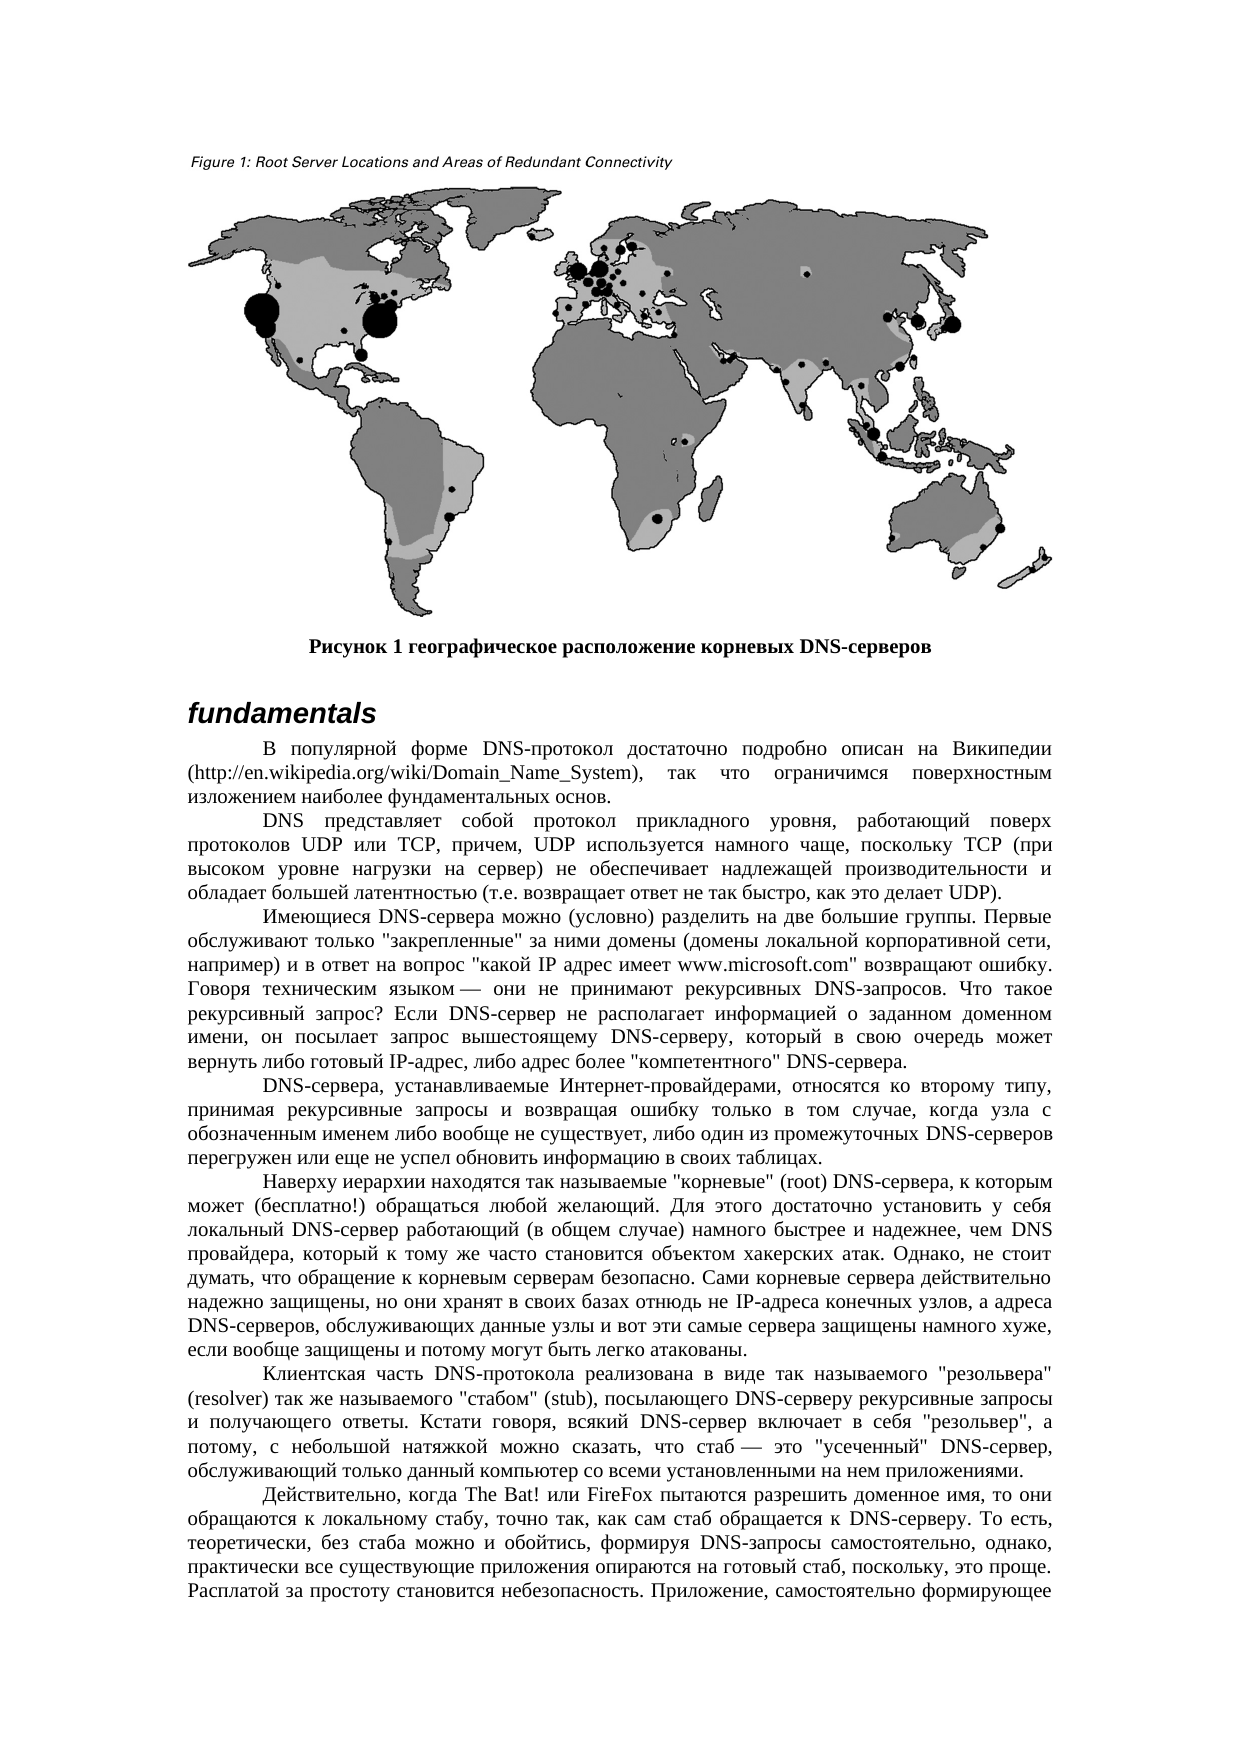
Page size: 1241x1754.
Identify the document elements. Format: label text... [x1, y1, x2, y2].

text Наверху иерархии находятся так называемые "корневые" (root) DNS-сервера, к которым может (бесплатно!) обращаться любой желающий. Для этого достаточно установить у себя локальный DNS-сервер работающий (в общем случае) намного быстрее и надежнее, чем DNS провайдера, который к тому же часто становится объектом хакерских атак. Однако, не стоит думать, что обращение к корневым серверам безопасно. Сами корневые сервера действительно надежно защищены, но они хранят в своих базах отнюдь не IP-адреса конечных узлов, а адреса DNS-серверов, обслуживающих данные узлы и вот эти самые сервера защищены намного хуже, если вообще защищены и потому могут быть легко атакованы. [187, 1169, 1053, 1361]
text Рисунок 1 географическое расположение корневых DNS-серверов [187, 634, 1053, 658]
text Клиентская часть DNS-протокола реализована в виде так называемого "резольвера" (resolver) так же называемого "стабом" (stub), посылающего DNS-серверу рекурсивные запросы и получающего ответы. Кстати говоря, всякий DNS-сервер включает в себя "резольвер", а потому, с небольшой натяжкой можно сказать, что стаб — это "усеченный" DNS-сервер, обслуживающий только данный компьютер со всеми установленными на нем приложениями. [187, 1361, 1053, 1482]
text В популярной форме DNS-протокол достаточно подробно описан на Википедии (http://en.wikipedia.org/wiki/Domain_Name_System), так что ограничимся поверхностным изложением наиболее фундаментальных основ. [187, 736, 1053, 808]
picture [187, 150, 1053, 622]
text Действительно, когда The Bat! или FireFox пытаются разрешить доменное имя, то они обращаются к локальному стабу, точно так, как сам стаб обращается к DNS-серверу. То есть, теоретически, без стаба можно и обойтись, формируя DNS-запросы самостоятельно, однако, практически все существующие приложения опираются на готовый стаб, поскольку, это проще. Расплатой за простоту становится небезопасность. Приложение, самостоятельно формирующее [187, 1482, 1053, 1602]
text Имеющиеся DNS-сервера можно (условно) разделить на две большие группы. Первые обслуживают только "закрепленные" за ними домены (домены локальной корпоративной сети, например) и в ответ на вопрос "какой IP адрес имеет www.microsoft.com" возвращают ошибку. Говоря техническим языком — они не принимают рекурсивных DNS-запросов. Что такое рекурсивный запрос? Если DNS-сервер не располагает информацией о заданном доменном имени, он посылает запрос вышестоящему DNS-серверу, который в свою очередь может вернуть либо готовый IP-адрес, либо адрес более "компетентного" DNS-сервера. [187, 904, 1053, 1073]
subtitle fundamentals [187, 696, 1053, 729]
text DNS-сервера, устанавливаемые Интернет-провайдерами, относятся ко второму типу, принимая рекурсивные запросы и возвращая ошибку только в том случае, когда узла с обозначенным именем либо вообще не существует, либо один из промежуточных DNS-серверов перегружен или еще не успел обновить информацию в своих таблицах. [187, 1073, 1053, 1169]
text DNS представляет собой протокол прикладного уровня, работающий поверх протоколов UDP или TCP, причем, UDP используется намного чаще, поскольку TCP (при высоком уровне нагрузки на сервер) не обеспечивает надлежащей производительности и обладает большей латентностью (т.е. возвращает ответ не так быстро, как это делает UDP). [187, 808, 1053, 904]
